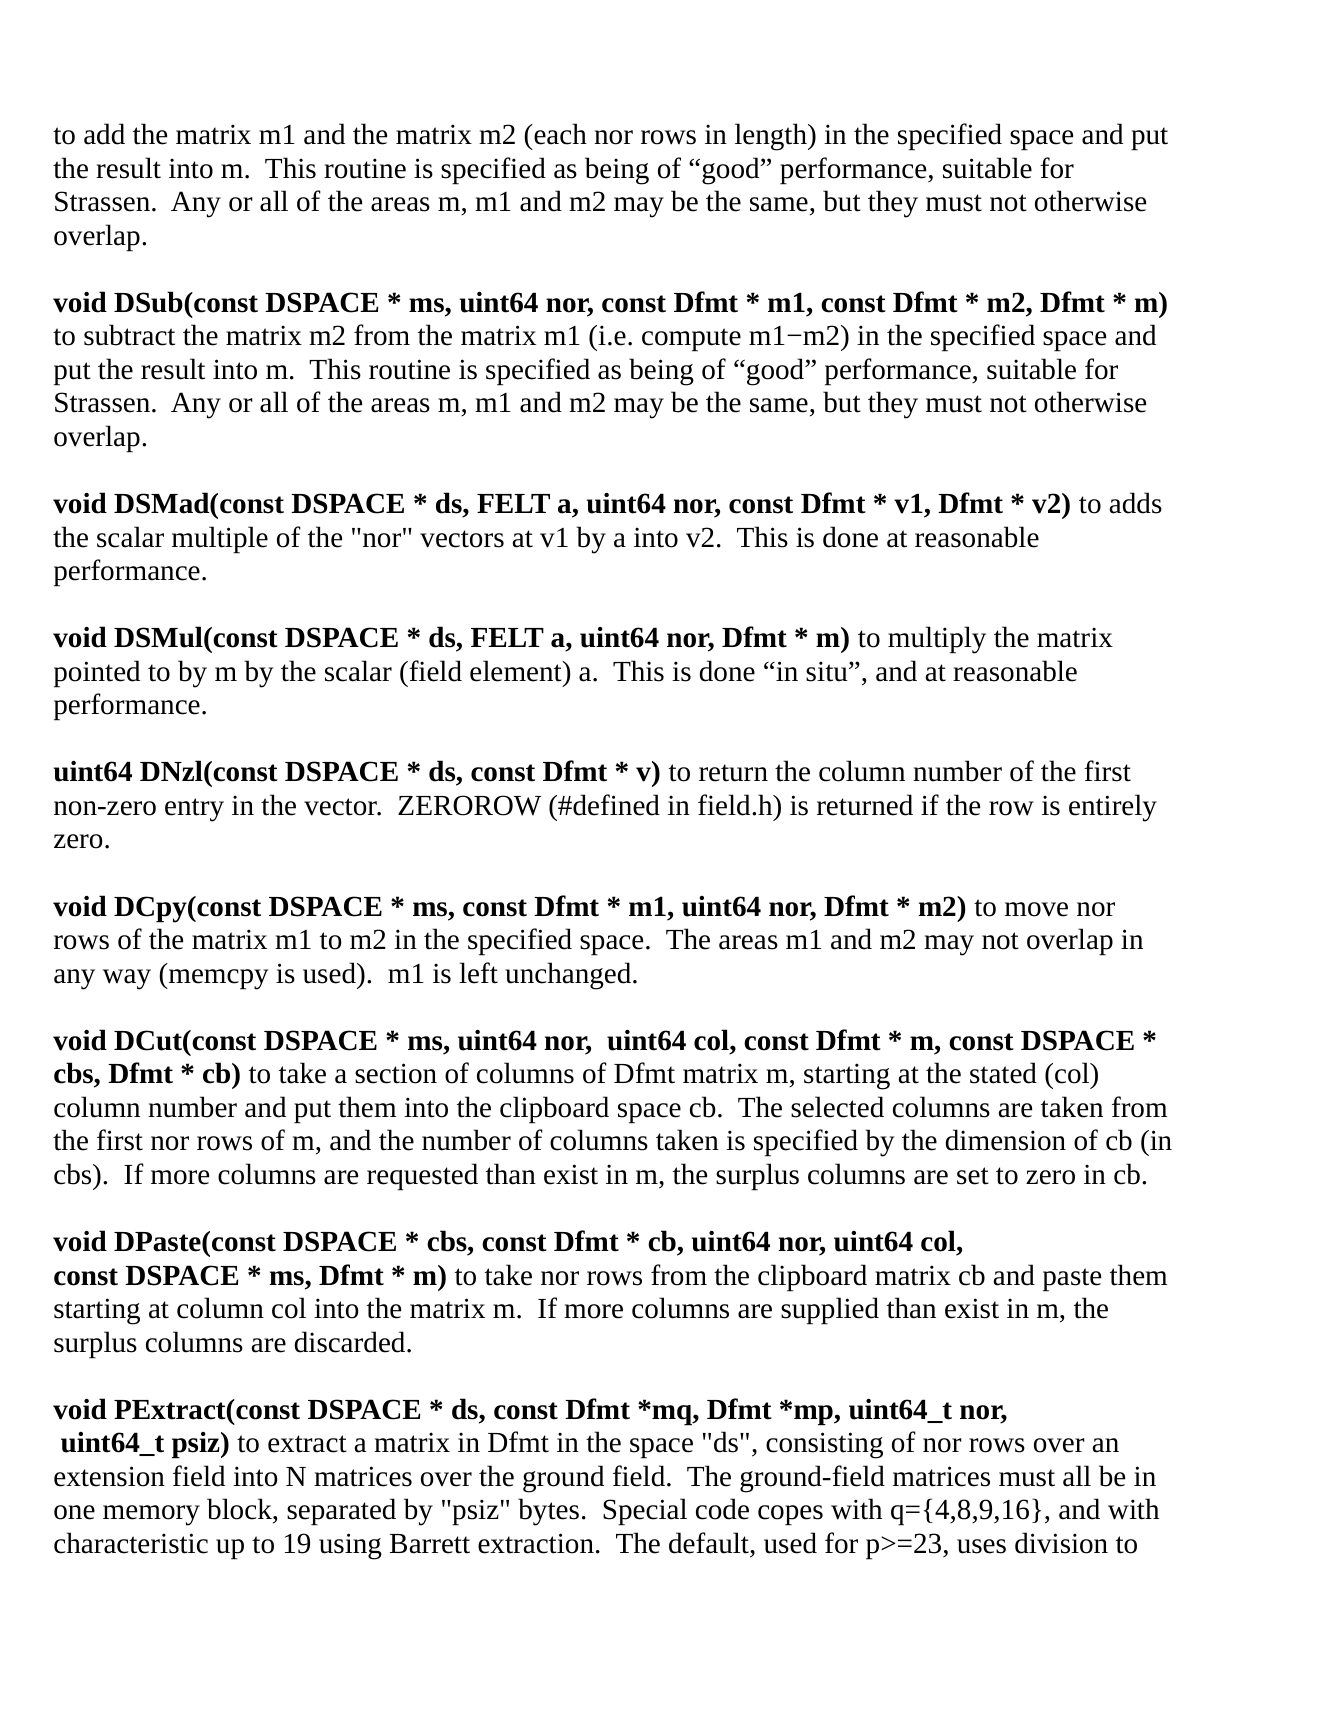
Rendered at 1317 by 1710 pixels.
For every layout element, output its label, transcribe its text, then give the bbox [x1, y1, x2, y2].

text to add the matrix m1 and the matrix m2 (each nor rows in length) in the specified space and put the result into m. This routine is specified as being of “good” performance, suitable for Strassen. Any or all of the areas m, m1 and m2 may be the same, but they must not otherwise overlap. [53, 117, 1174, 251]
text void DSub(const DSPACE * ms, uint64 nor, const Dfmt * m1, const Dfmt * m2, Dfmt * m) to subtract the matrix m2 from the matrix m1 (i.e. compute m1−m2) in the specified space and put the result into m. This routine is specified as being of “good” performance, suitable for Strassen. Any or all of the areas m, m1 and m2 may be the same, but they must not otherwise overlap. [53, 285, 1174, 453]
text void DSMul(const DSPACE * ds, FELT a, uint64 nor, Dfmt * m) to multiply the matrix pointed to by m by the scalar (field element) a. This is done “in situ”, and at reasonable performance. [53, 620, 1174, 721]
text const DSPACE * ms, Dfmt * m) to take nor rows from the clipboard matrix cb and paste them starting at column col into the matrix m. If more columns are supplied than exist in m, the surplus columns are discarded. [53, 1258, 1174, 1358]
text uint64 DNzl(const DSPACE * ds, const Dfmt * v) to return the column number of the first non-zero entry in the vector. ZEROROW (#defined in field.h) is returned if the row is entirely zero. [53, 754, 1174, 855]
text void DCpy(const DSPACE * ms, const Dfmt * m1, uint64 nor, Dfmt * m2) to move nor rows of the matrix m1 to m2 in the specified space. The areas m1 and m2 may not overlap in any way (memcpy is used). m1 is left unchanged. [53, 889, 1174, 989]
text void DCut(const DSPACE * ms, uint64 nor, uint64 col, const Dfmt * m, const DSPACE * cbs, Dfmt * cb) to take a section of columns of Dfmt matrix m, starting at the stated (col) column number and put them into the clipboard space cb. The selected columns are taken from the first nor rows of m, and the number of columns taken is specified by the dimension of cb (in cbs). If more columns are requested than exist in m, the surplus columns are set to zero in cb. [53, 1023, 1174, 1191]
text void DSMad(const DSPACE * ds, FELT a, uint64 nor, const Dfmt * v1, Dfmt * v2) to adds the scalar multiple of the "nor" vectors at v1 by a into v2. This is done at reasonable performance. [53, 486, 1174, 587]
text void PExtract(const DSPACE * ds, const Dfmt *mq, Dfmt *mp, uint64_t nor, [53, 1392, 1174, 1425]
text void DPaste(const DSPACE * cbs, const Dfmt * cb, uint64 nor, uint64 col, [53, 1224, 1174, 1258]
text uint64_t psiz) to extract a matrix in Dfmt in the space "ds", consisting of nor rows over an extension field into N matrices over the ground field. The ground-field matrices must all be in one memory block, separated by "psiz" bytes. Special code copes with q={4,8,9,16}, and with characteristic up to 19 using Barrett extraction. The default, used for p>=23, uses division to [53, 1425, 1174, 1559]
